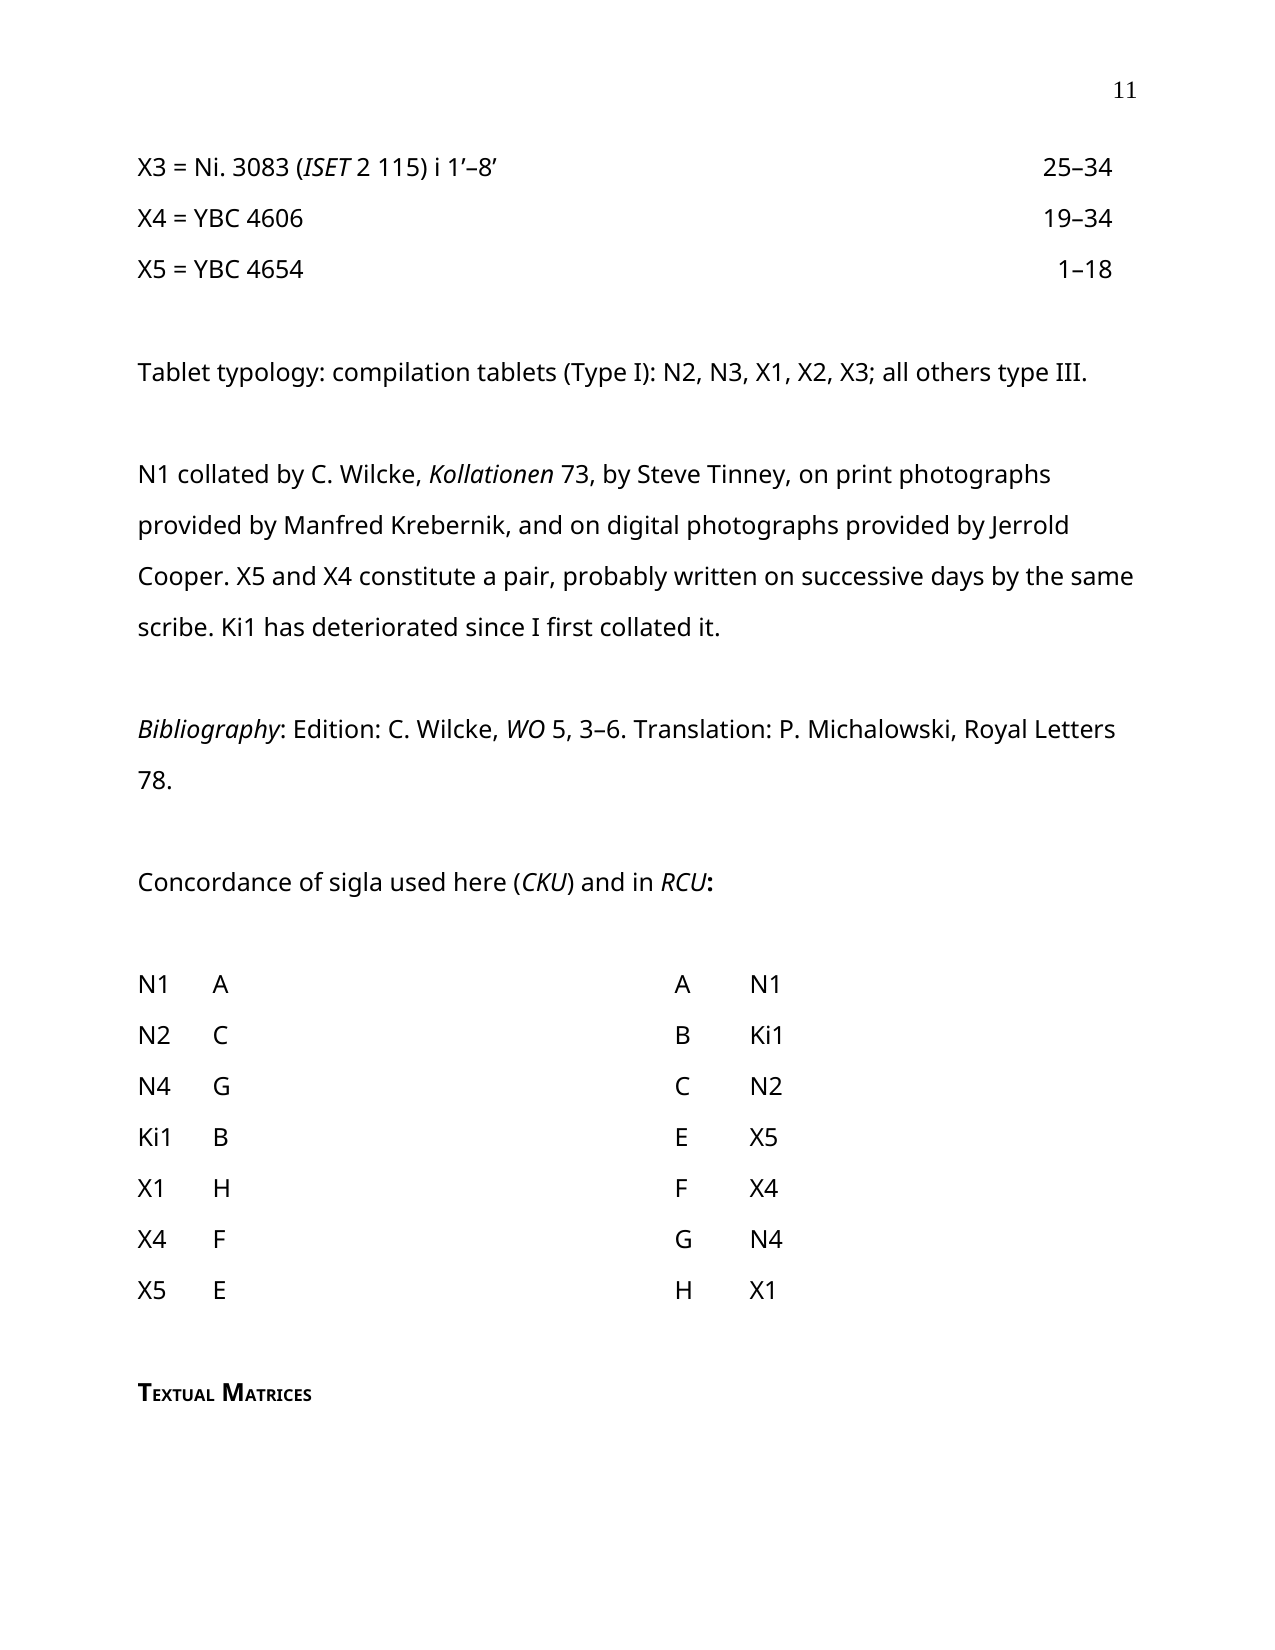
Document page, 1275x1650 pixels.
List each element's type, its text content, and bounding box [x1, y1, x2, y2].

text C N2 [674, 1069, 1138, 1103]
text X5 E [137, 1273, 601, 1307]
text B Ki1 [674, 1018, 1138, 1052]
text Ki1 B [137, 1120, 601, 1154]
text Bibliography: Edition: C. Wilcke, WO 5, 3–6. Translation: P. Michalowski, Royal Letters 78. [137, 711, 1138, 797]
text X5 = YBC 4654 1–18 [137, 252, 1138, 286]
text X1 H [137, 1171, 601, 1205]
text X4 F [137, 1222, 601, 1256]
text N4 G [137, 1069, 601, 1103]
text N1 A [137, 967, 601, 1001]
text X3 = Ni. 3083 (ISET 2 115) i 1’–8’ 25–34 [137, 150, 1138, 184]
text Concordance of sigla used here (CKU) and in RCU: [137, 864, 1138, 899]
text N2 C [137, 1018, 601, 1052]
text X4 = YBC 4606 19–34 [137, 201, 1138, 235]
text A N1 [674, 967, 1138, 1001]
text Textual Matrices [137, 1375, 1138, 1409]
text Tablet typology: compilation tablets (Type I): N2, N3, X1, X2, X3; all others type III. [137, 354, 1138, 388]
text F X4 [674, 1171, 1138, 1205]
text H X1 [674, 1273, 1138, 1307]
text N1 collated by C. Wilcke,­ Kollationen 73, by Steve Tinney, on print photographs provided by Manfred Krebernik, and on digital photographs provided by Jerrold Cooper. X5 and X4 constitute a pair, probably written on successive days by the same scribe. Ki1 has deteriorated since I first collated it. [137, 456, 1138, 643]
text G N4 [674, 1222, 1138, 1256]
text E X5 [674, 1120, 1138, 1154]
